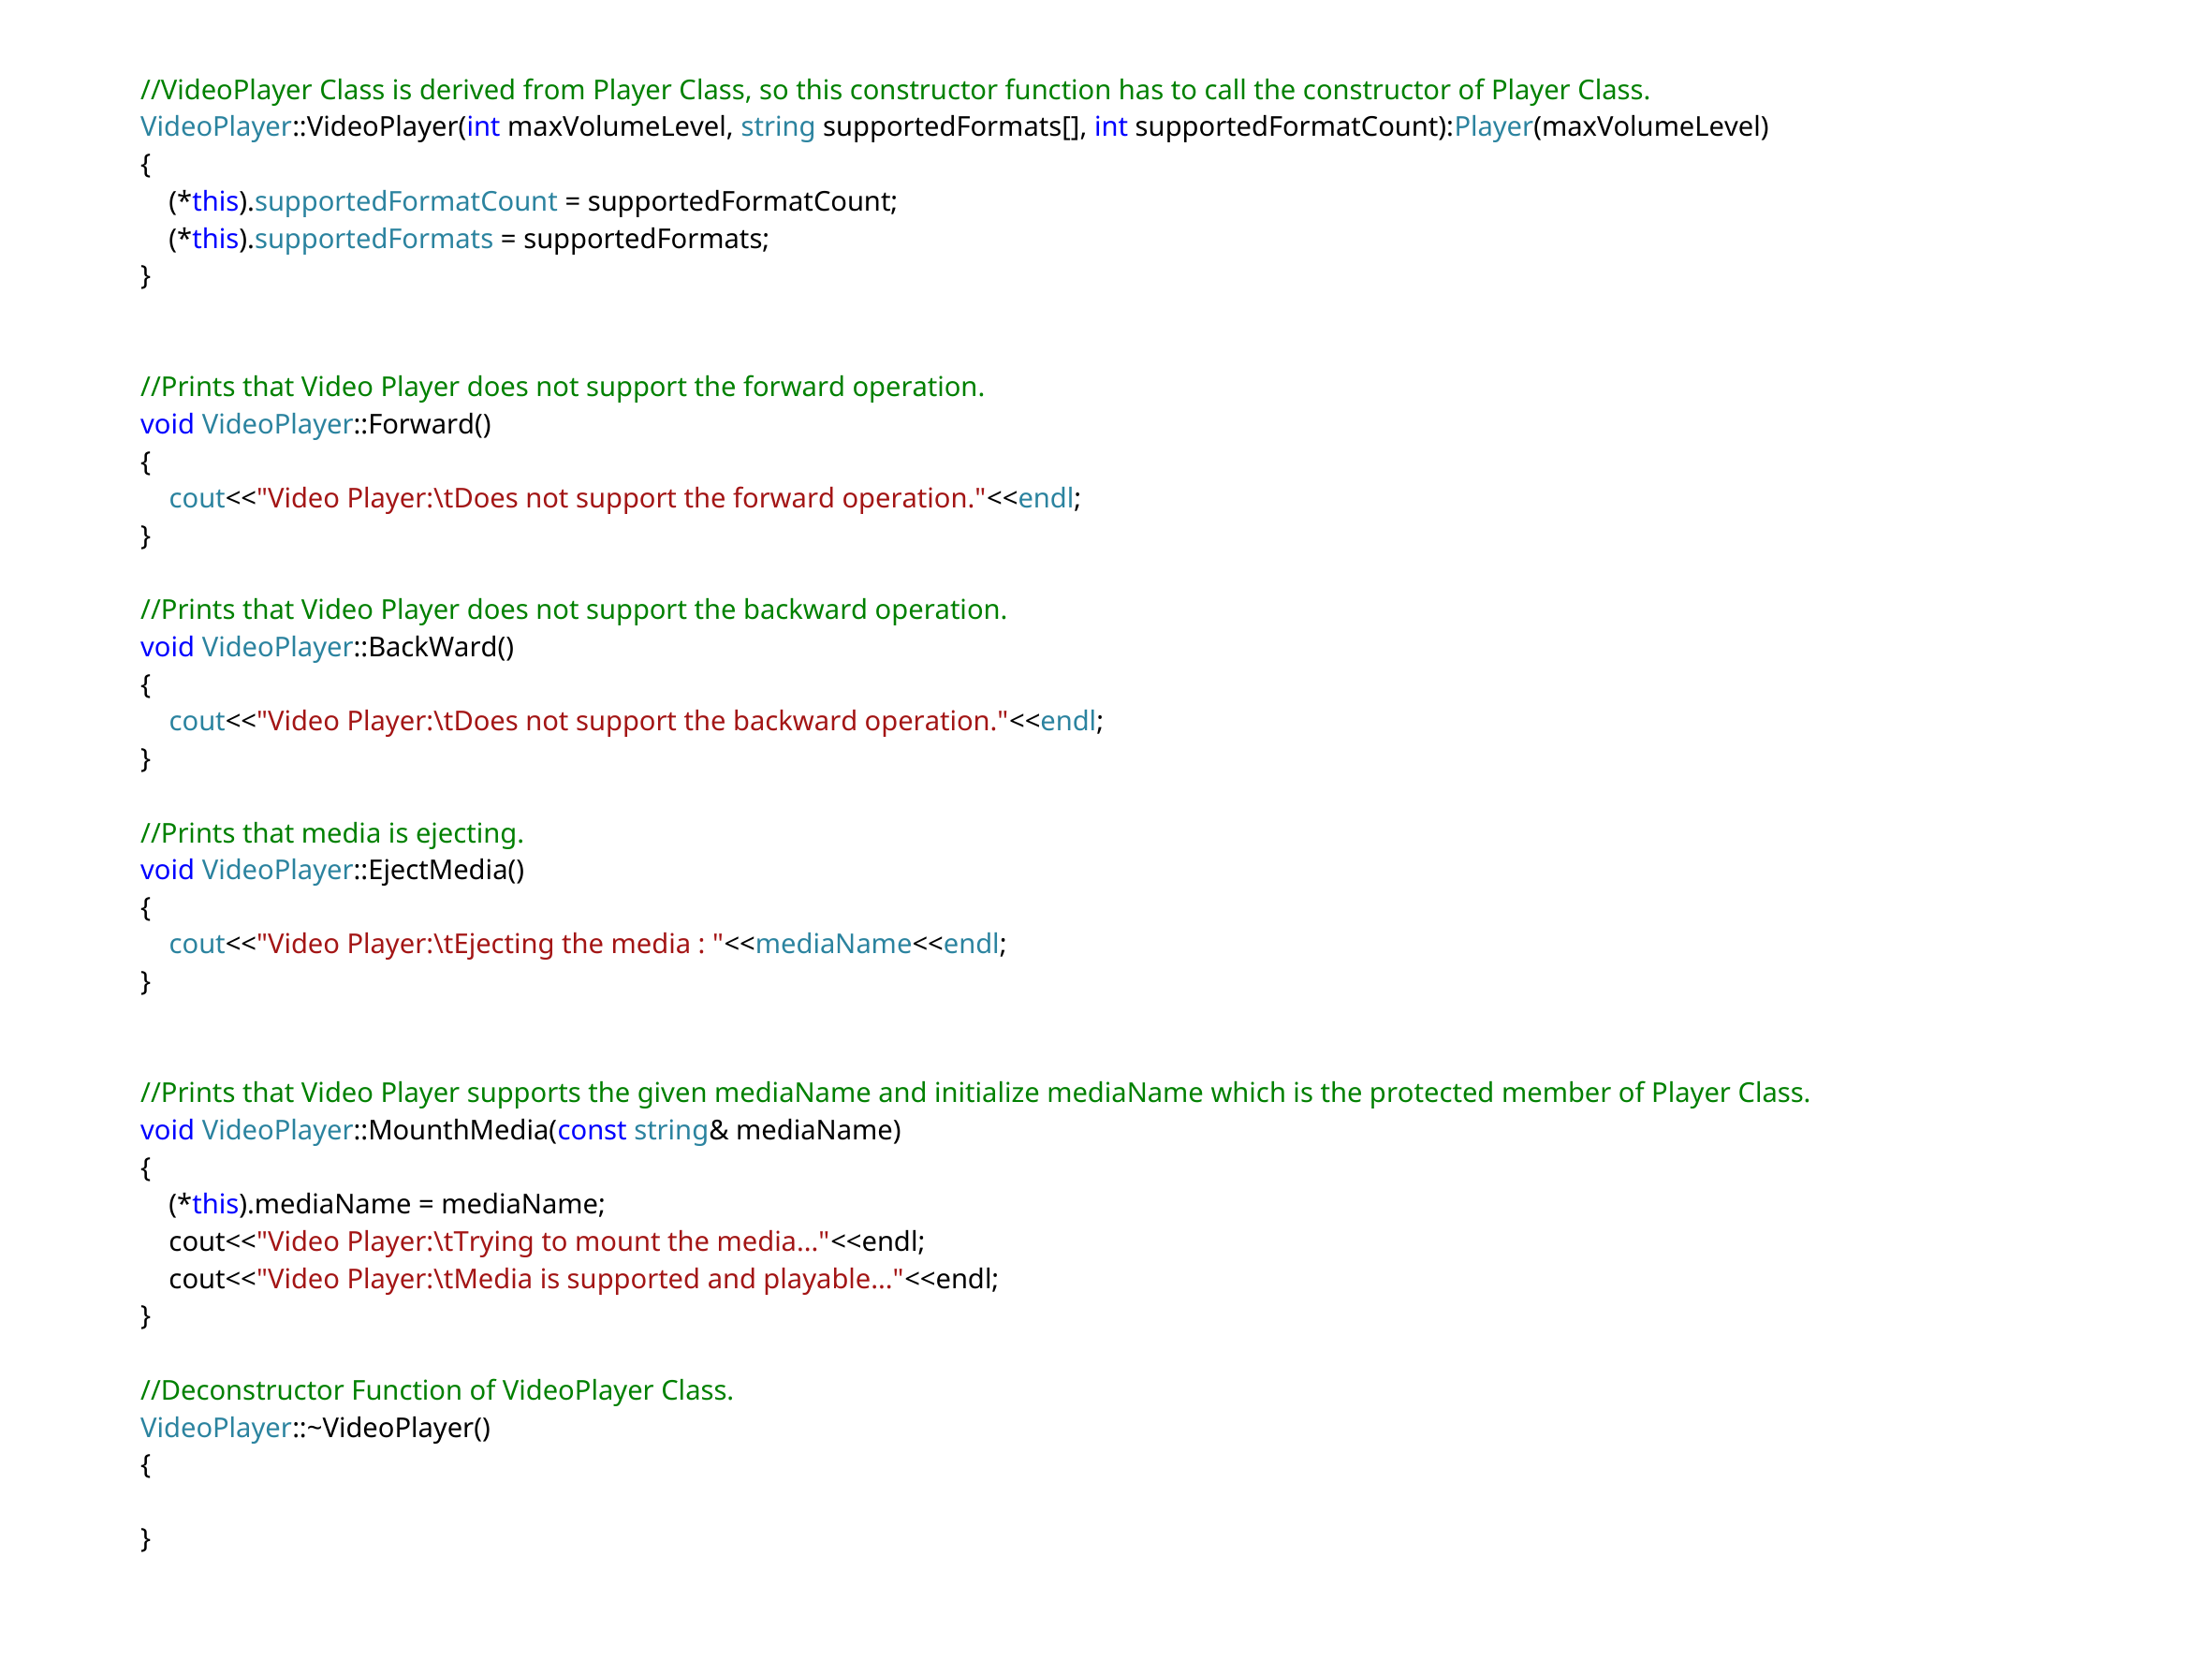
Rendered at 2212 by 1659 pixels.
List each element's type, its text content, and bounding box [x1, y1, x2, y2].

text //VideoPlayer Class is derived from Player Class, so this constructor function has to call the constructor of Player Class. [140, 70, 2071, 108]
text } [140, 1520, 2071, 1556]
text //Prints that Video Player supports the given mediaName and initialize mediaName which is the protected member of Player Class. [140, 1074, 2071, 1110]
text VideoPlayer::~VideoPlayer() [140, 1408, 2071, 1445]
text { [140, 144, 2071, 182]
text void VideoPlayer::EjectMedia() [140, 850, 2071, 888]
text cout<<"Video Player:\tEjecting the media : "<<mediaName<<endl; [140, 925, 2071, 962]
text VideoPlayer::VideoPlayer(int maxVolumeLevel, string supportedFormats[], int supportedFormatCount):Player(maxVolumeLevel) [140, 108, 2071, 144]
text void VideoPlayer::BackWard() [140, 627, 2071, 665]
text void VideoPlayer::MounthMedia(const string& mediaName) [140, 1110, 2071, 1148]
text cout<<"Video Player:\tDoes not support the forward operation."<<endl; [140, 479, 2071, 516]
text //Prints that Video Player does not support the forward operation. [140, 367, 2071, 404]
text //Prints that media is ejecting. [140, 814, 2071, 850]
text { [140, 1148, 2071, 1185]
text { [140, 888, 2071, 925]
text } [140, 1297, 2071, 1333]
text { [140, 665, 2071, 702]
text cout<<"Video Player:\tDoes not support the backward operation."<<endl; [140, 702, 2071, 739]
text } [140, 739, 2071, 776]
text void VideoPlayer::Forward() [140, 404, 2071, 442]
text { [140, 442, 2071, 479]
text (*this).supportedFormatCount = supportedFormatCount; [140, 182, 2071, 219]
text cout<<"Video Player:\tMedia is supported and playable..."<<endl; [140, 1259, 2071, 1297]
text //Prints that Video Player does not support the backward operation. [140, 591, 2071, 627]
text { [140, 1445, 2071, 1482]
text //Deconstructor Function of VideoPlayer Class. [140, 1371, 2071, 1408]
text (*this).mediaName = mediaName; [140, 1185, 2071, 1222]
text (*this).supportedFormats = supportedFormats; [140, 219, 2071, 256]
text } [140, 516, 2071, 553]
text cout<<"Video Player:\tTrying to mount the media..."<<endl; [140, 1222, 2071, 1259]
text } [140, 256, 2071, 293]
text } [140, 962, 2071, 999]
